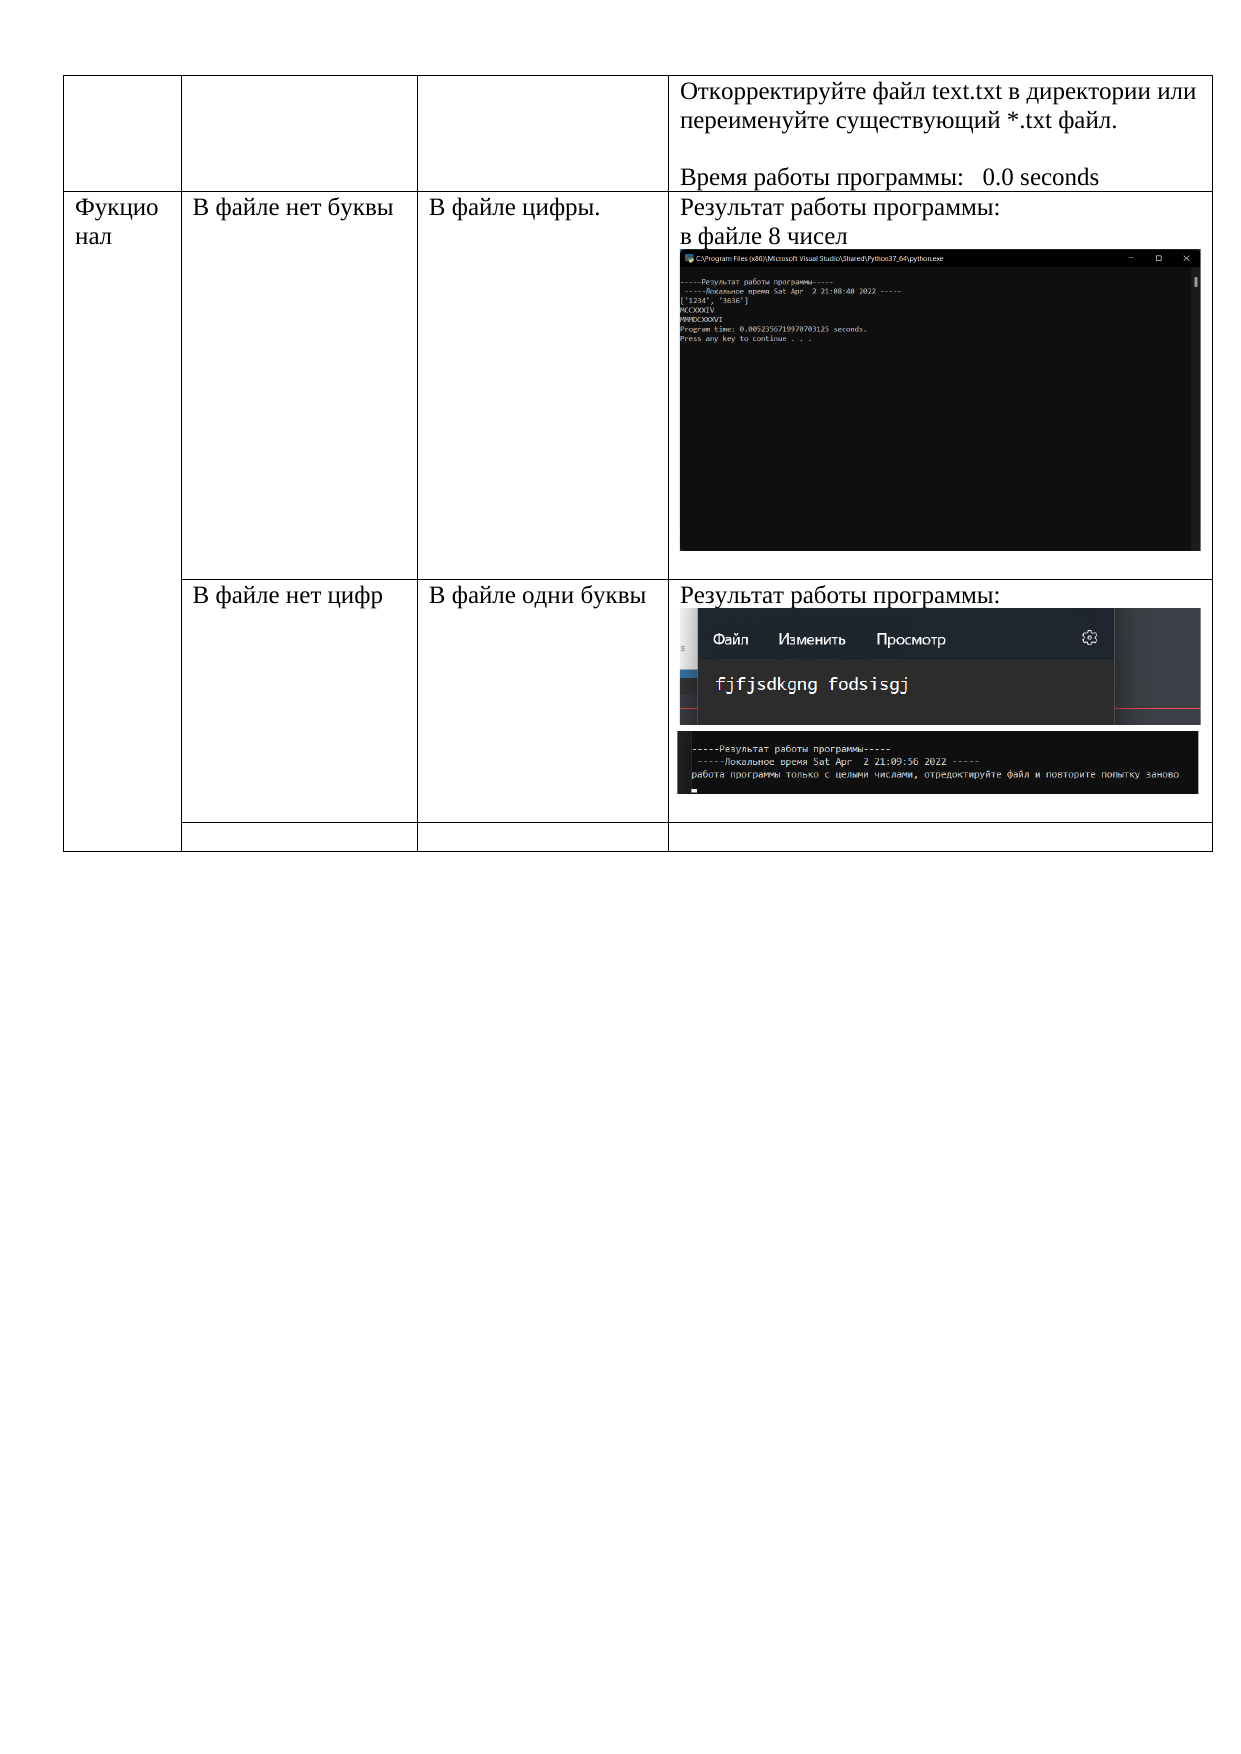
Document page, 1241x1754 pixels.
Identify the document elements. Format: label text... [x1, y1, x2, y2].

table_cell [418, 823, 668, 851]
table_cell [64, 76, 181, 191]
table_cell Результат работы программы: в файле 8 чисел [669, 192, 1212, 249]
table_cell [182, 76, 417, 191]
table_cell [669, 609, 1212, 822]
table_cell Откорректируйте файл text.txt в директории или переименуйте существующий *.txt файл. Время работы программы: 0.0 seconds [669, 76, 1212, 191]
table_cell Фукционал [64, 192, 181, 851]
table_cell В файле нет цифр [182, 580, 417, 822]
table_cell В файле одни буквы [418, 580, 668, 822]
table_cell [669, 823, 1212, 851]
table_cell В файле нет буквы [182, 192, 417, 579]
table_cell [418, 76, 668, 191]
table_cell [182, 823, 417, 851]
table_cell [669, 250, 1212, 579]
table_cell Результат работы программы: [669, 580, 1212, 608]
picture [677, 731, 1199, 794]
picture [679, 608, 1201, 725]
table_cell В файле цифры. [418, 192, 668, 579]
picture [679, 249, 1201, 551]
